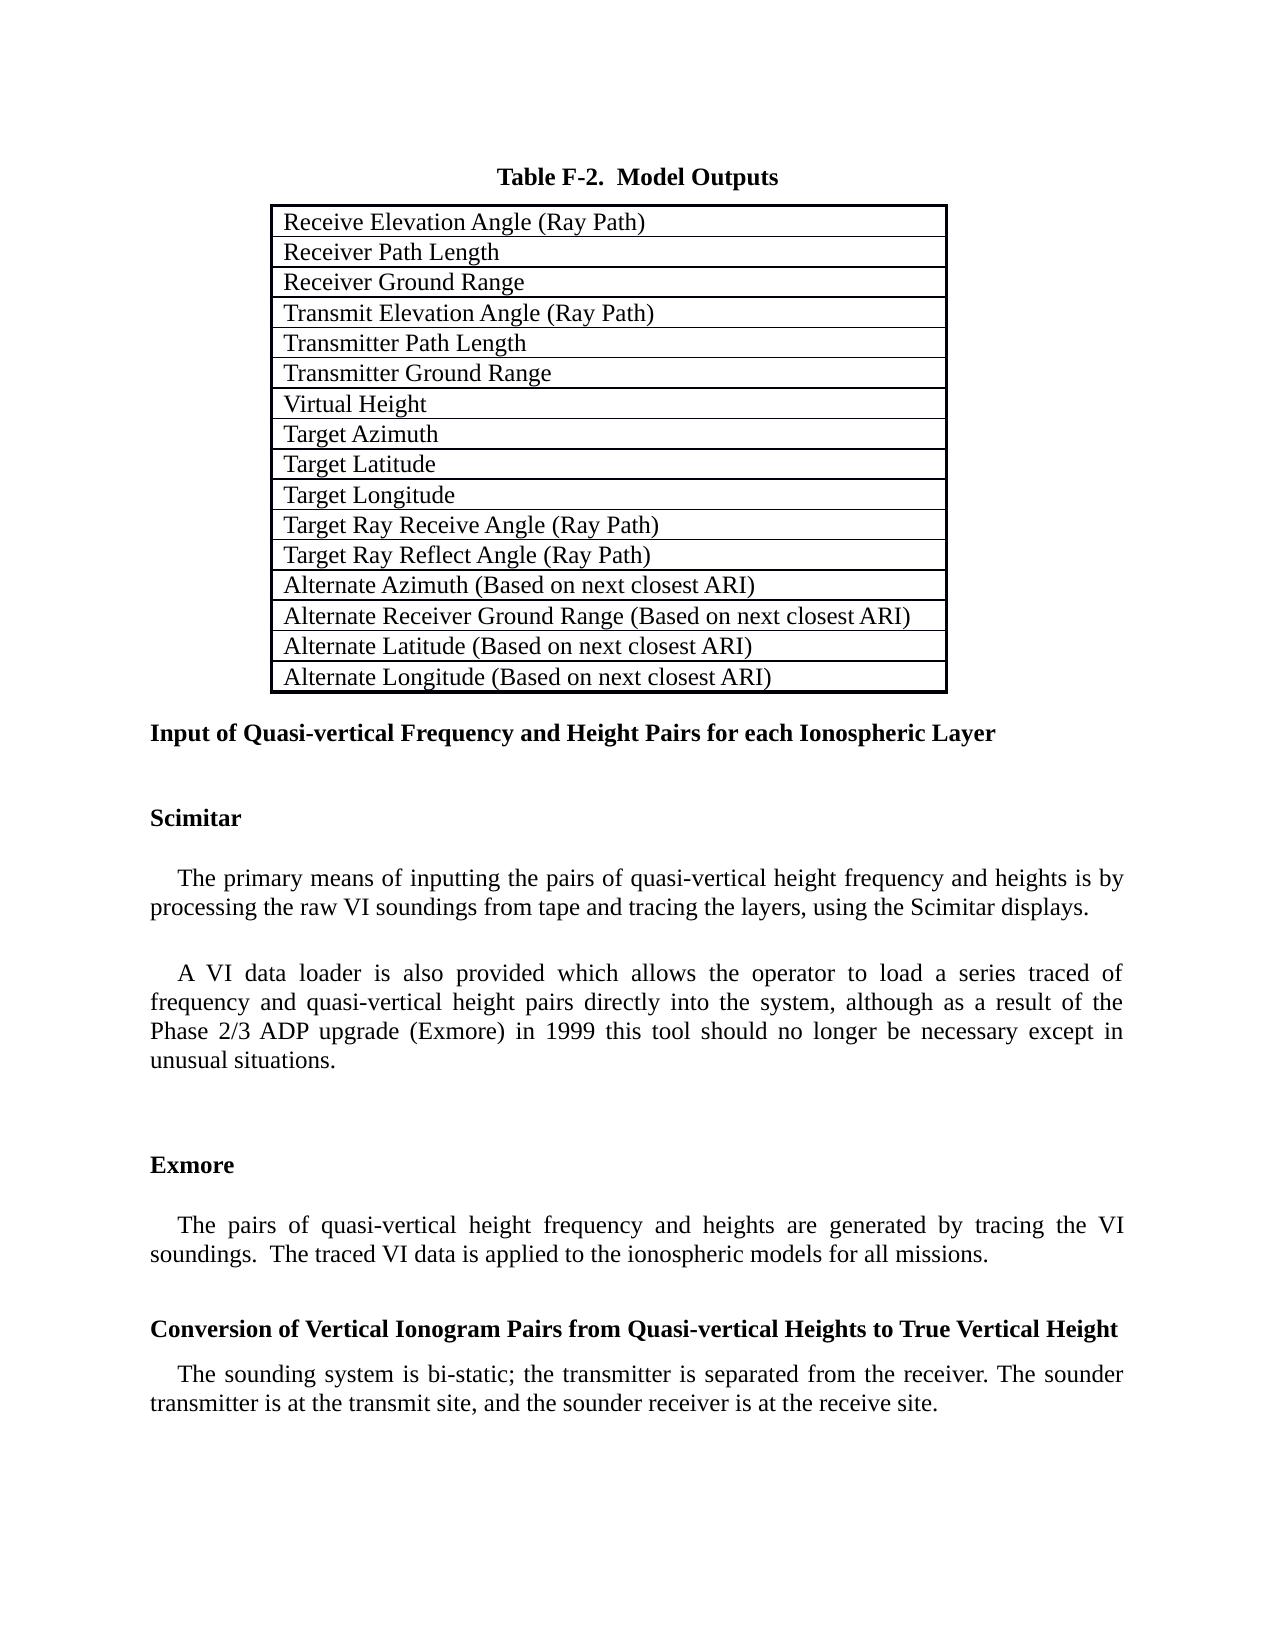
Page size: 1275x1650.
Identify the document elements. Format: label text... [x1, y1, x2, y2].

table_cell Alternate Latitude (Based on next closest ARI) [273, 631, 945, 660]
text A VI data loader is also provided which allows the operator to load a series traced of frequency and quasi-vertical height pairs directly into the system, although as a result of the Phase 2/3 ADP upgrade (Exmore) in 1999 this tool should no longer be necessary except in unusual situations. [150, 958, 1125, 1073]
table_cell Alternate Azimuth (Based on next closest ARI) [273, 571, 945, 599]
table_cell Target Longitude [273, 480, 945, 508]
subtitle Conversion of Vertical Ionogram Pairs from Quasi-vertical Heights to True Vertical Height [150, 1314, 1125, 1343]
table_cell Alternate Longitude (Based on next closest ARI) [273, 662, 945, 690]
subtitle Scimitar [150, 803, 1125, 832]
text The sounding system is bi-static; the transmitter is separated from the receiver. The sounder transmitter is at the transmit site, and the sounder receiver is at the receive site. [150, 1359, 1125, 1417]
text Table F‑2. Model Outputs [150, 162, 1125, 191]
table_cell Target Ray Reflect Angle (Ray Path) [273, 540, 945, 569]
subtitle Exmore [150, 1151, 1125, 1179]
table_cell Transmitter Path Length [273, 328, 945, 357]
text The pairs of quasi-vertical height frequency and heights are generated by tracing the VI soundings. The traced VI data is applied to the ionospheric models for all missions. [150, 1211, 1125, 1268]
table_cell Target Ray Receive Angle (Ray Path) [273, 510, 945, 539]
table_cell Receiver Ground Range [273, 268, 945, 296]
table_header Receive Elevation Angle (Ray Path) [273, 207, 945, 236]
table_cell Target Azimuth [273, 419, 945, 448]
table_cell Target Latitude [273, 450, 945, 478]
subtitle Input of Quasi-vertical Frequency and Height Pairs for each Ionospheric Layer [150, 718, 1125, 747]
table_cell Transmitter Ground Range [273, 358, 945, 387]
table_cell Alternate Receiver Ground Range (Based on next closest ARI) [273, 601, 945, 630]
table_cell Receiver Path Length [273, 237, 945, 266]
table_cell Transmit Elevation Angle (Ray Path) [273, 298, 945, 327]
table_cell Virtual Height [273, 389, 945, 417]
text The primary means of inputting the pairs of quasi-vertical height frequency and heights is by processing the raw VI soundings from tape and tracing the layers, using the Scimitar displays. [150, 863, 1125, 921]
